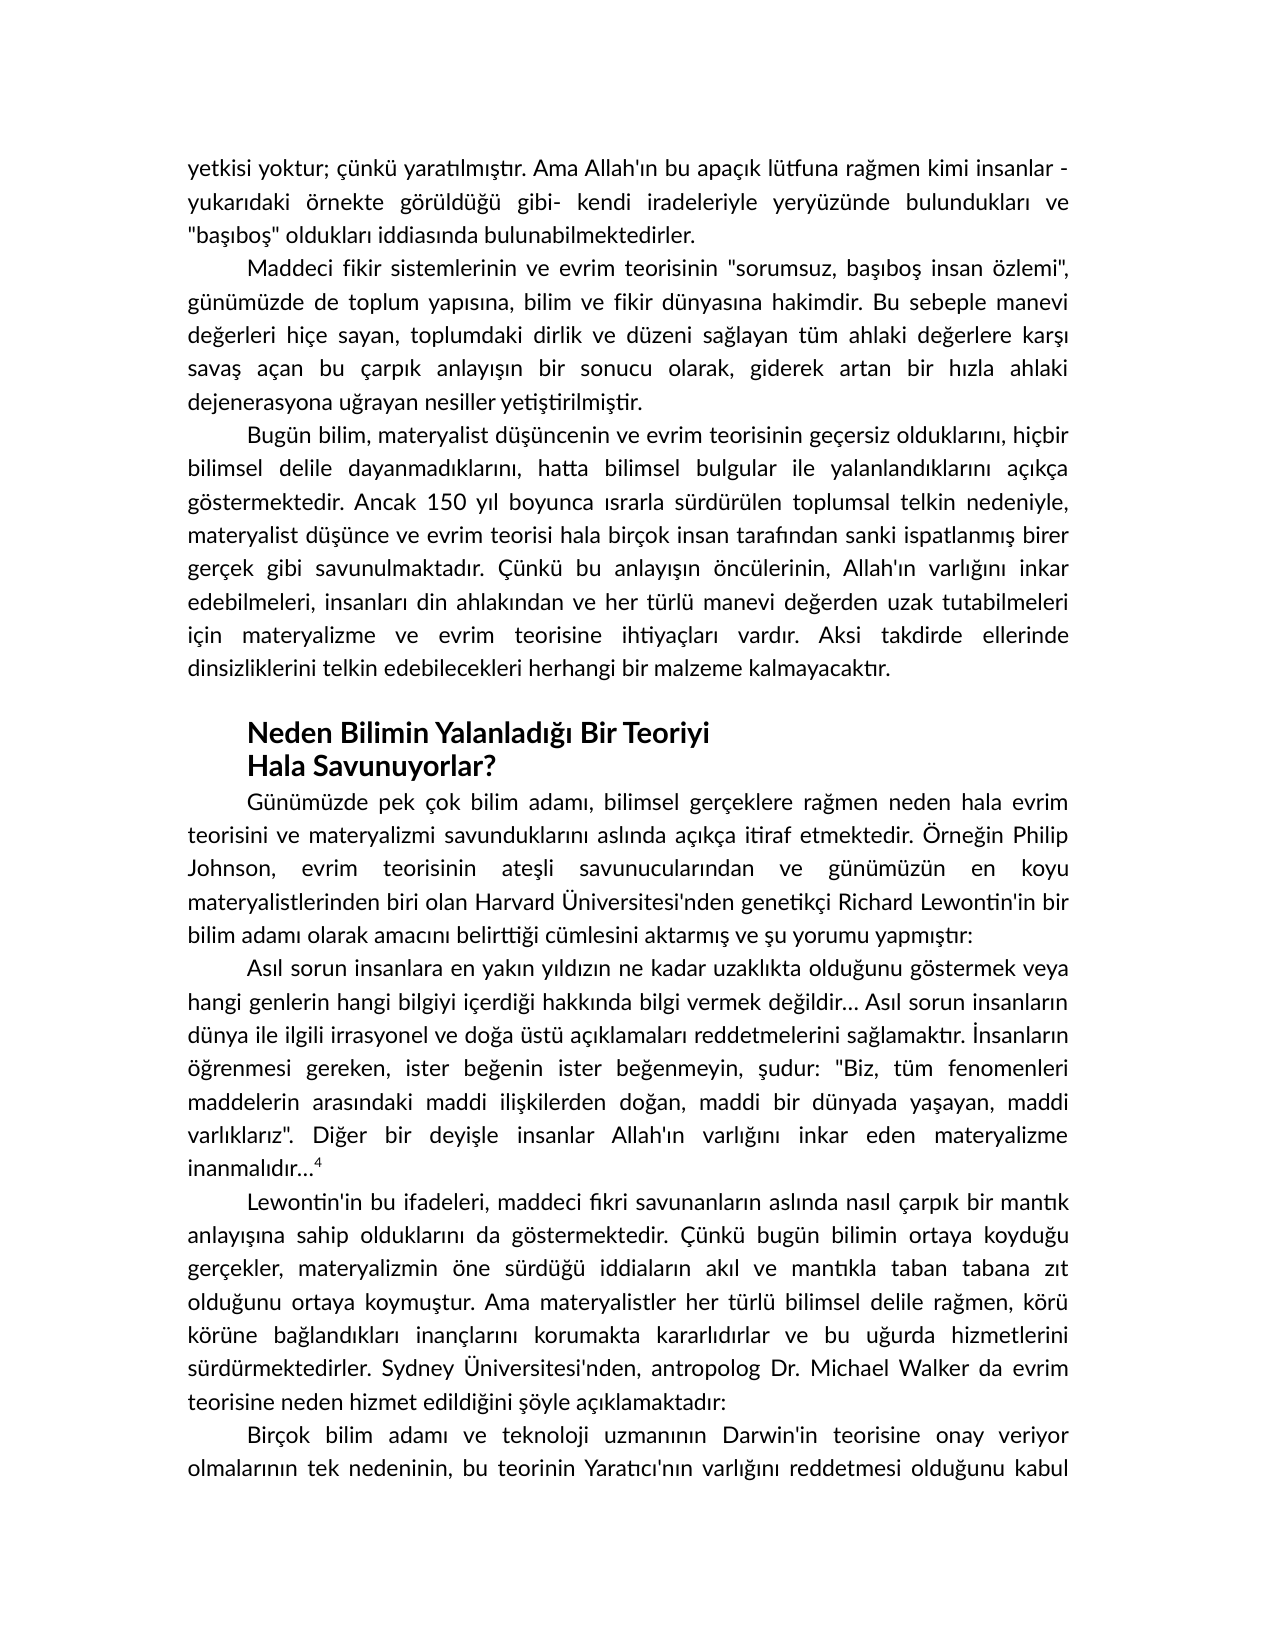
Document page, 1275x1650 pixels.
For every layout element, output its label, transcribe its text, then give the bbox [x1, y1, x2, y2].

text Bugün bilim, materyalist düşüncenin ve evrim teorisinin geçersiz olduklarını, hiçbir bilimsel delile dayanmadıklarını, hatta bilimsel bulgular ile yalanlandıklarını açıkça göstermektedir. Ancak 150 yıl boyunca ısrarla sürdürülen toplumsal telkin nedeniyle, materyalist düşünce ve evrim teorisi hala birçok insan tarafından sanki ispatlanmış birer gerçek gibi savunulmaktadır. Çünkü bu anlayışın öncülerinin, Allah'ın varlığını inkar edebilmeleri, insanları din ahlakından ve her türlü manevi değerden uzak tutabilmeleri için materyalizme ve evrim teorisine ihtiyaçları vardır. Aksi takdirde ellerinde dinsizliklerini telkin edebilecekleri herhangi bir malzeme kalmayacaktır. [187, 417, 1070, 683]
text Lewontin'in bu ifadeleri, maddeci fikri savunanların aslında nasıl çarpık bir mantık anlayışına sahip olduklarını da göstermektedir. Çünkü bugün bilimin ortaya koyduğu gerçekler, materyalizmin öne sürdüğü iddiaların akıl ve mantıkla taban tabana zıt olduğunu ortaya koymuştur. Ama materyalistler her türlü bilimsel delile rağmen, körü körüne bağlandıkları inançlarını korumakta kararlıdırlar ve bu uğurda hizmetlerini sürdürmektedirler. Sydney Üniversitesi'nden, antropolog Dr. Michael Walker da evrim teorisine neden hizmet edildiğini şöyle açıklamaktadır: [187, 1183, 1070, 1417]
text Birçok bilim adamı ve teknoloji uzmanının Darwin'in teorisine onay veriyor olmalarının tek nedeninin, bu teorinin Yaratıcı'nın varlığını reddetmesi olduğunu kabul [187, 1417, 1070, 1483]
text yetkisi yoktur; çünkü yaratılmıştır. Ama Allah'ın bu apaçık lütfuna rağmen kimi insanlar -yukarıdaki örnekte görüldüğü gibi- kendi iradeleriyle yeryüzünde bulundukları ve "başıboş" oldukları iddiasında bulunabilmektedirler. [187, 150, 1070, 250]
text Asıl sorun insanlara en yakın yıldızın ne kadar uzaklıkta olduğunu göstermek veya hangi genlerin hangi bilgiyi içerdiği hakkında bilgi vermek değildir… Asıl sorun insanların dünya ile ilgili irrasyonel ve doğa üstü açıklamaları reddetmelerini sağlamaktır. İnsanların öğrenmesi gereken, ister beğenin ister beğenmeyin, şudur: "Biz, tüm fenomenleri maddelerin arasındaki maddi ilişkilerden doğan, maddi bir dünyada yaşayan, maddi varlıklarız". Diğer bir deyişle insanlar Allah'ın varlığını inkar eden materyalizme inanmalıdır…4 [187, 950, 1070, 1183]
text Maddeci fikir sistemlerinin ve evrim teorisinin "sorumsuz, başıboş insan özlemi", günümüzde de toplum yapısına, bilim ve fikir dünyasına hakimdir. Bu sebeple manevi değerleri hiçe sayan, toplumdaki dirlik ve düzeni sağlayan tüm ahlaki değerlere karşı savaş açan bu çarpık anlayışın bir sonucu olarak, giderek artan bir hızla ahlaki dejenerasyona uğrayan nesiller yetiştirilmiştir. [187, 250, 1070, 417]
text Neden Bilimin Yalanladığı Bir Teoriyi [187, 717, 1070, 750]
text Hala Savunuyorlar? [187, 750, 1070, 783]
text Günümüzde pek çok bilim adamı, bilimsel gerçeklere rağmen neden hala evrim teorisini ve materyalizmi savunduklarını aslında açıkça itiraf etmektedir. Örneğin Philip Johnson, evrim teorisinin ateşli savunucularından ve günümüzün en koyu materyalistlerinden biri olan Harvard Üniversitesi'nden genetikçi Richard Lewontin'in bir bilim adamı olarak amacını belirttiği cümlesini aktarmış ve şu yorumu yapmıştır: [187, 783, 1070, 950]
